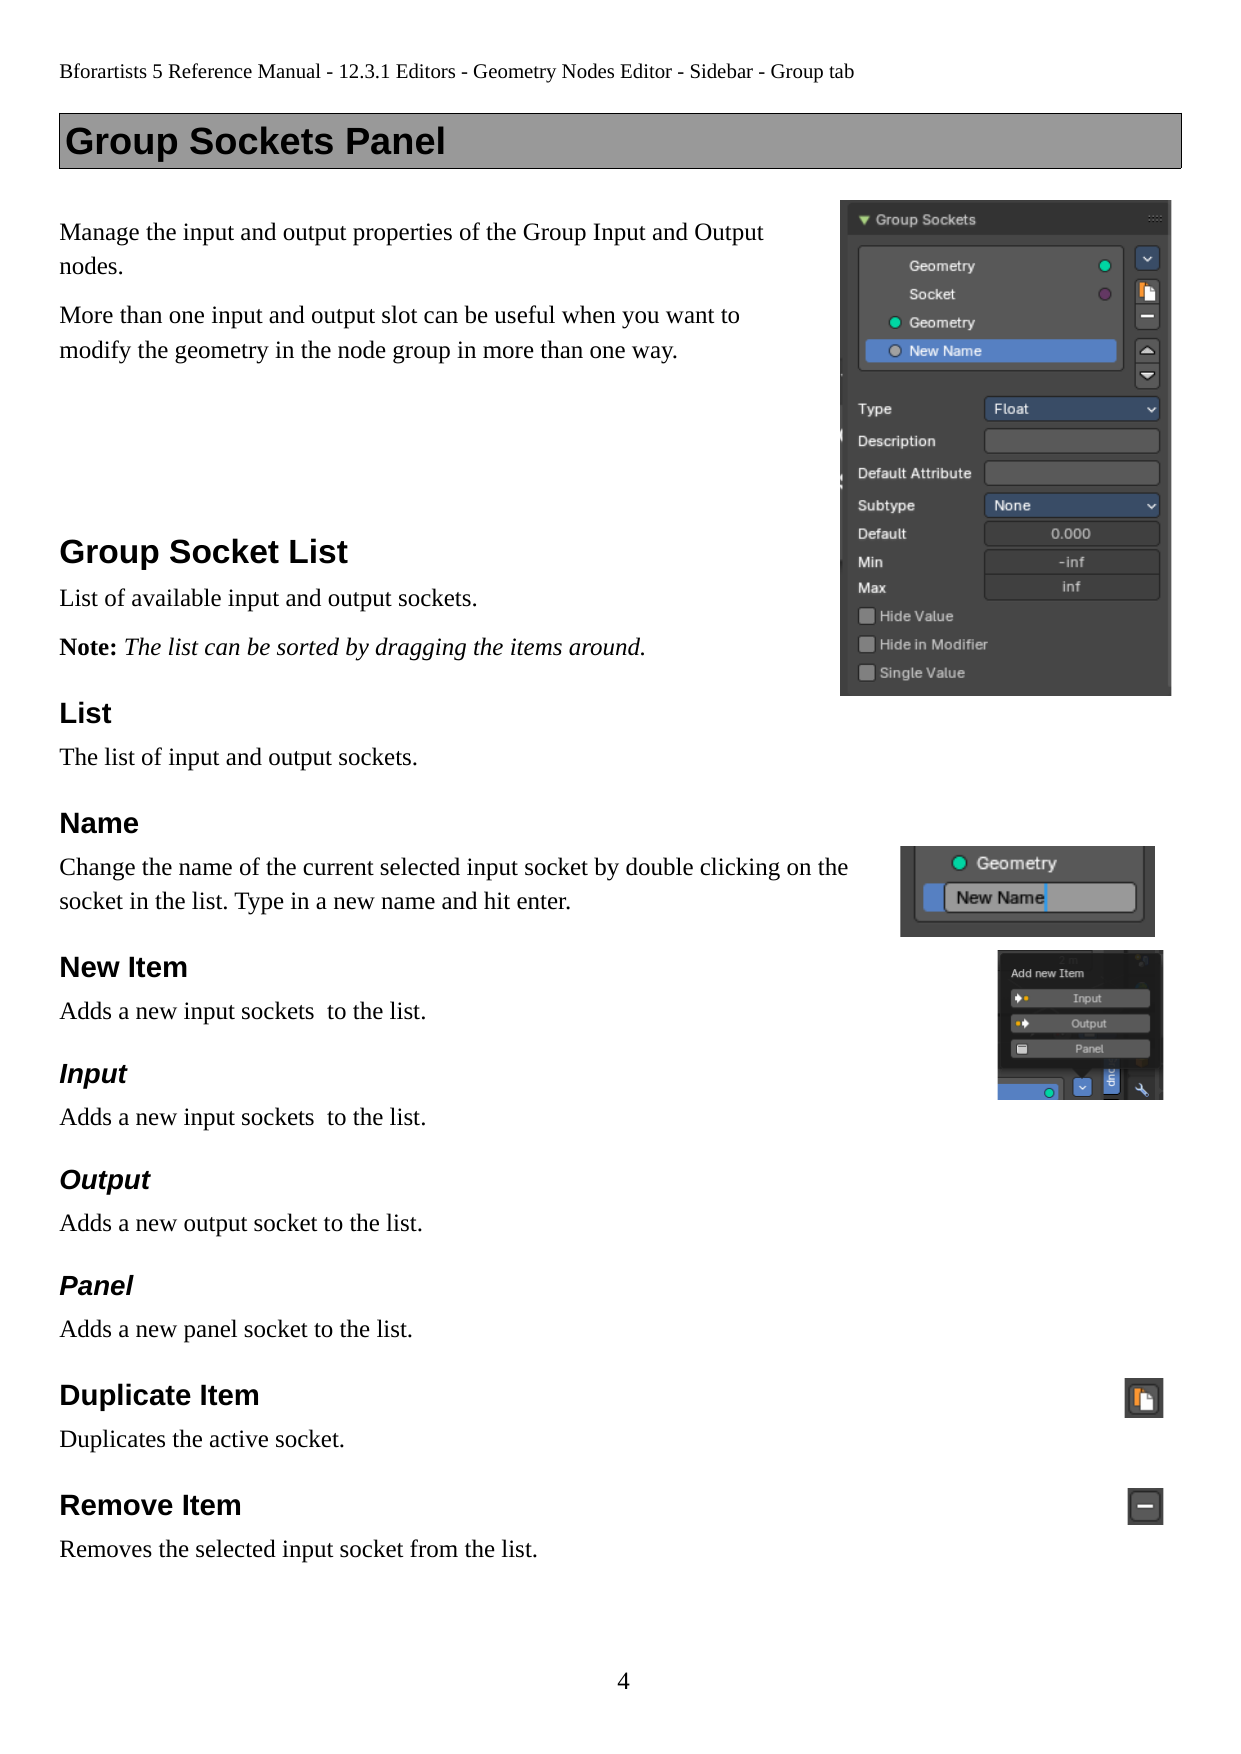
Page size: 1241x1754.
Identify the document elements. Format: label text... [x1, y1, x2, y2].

text The list of input and output sockets. [59, 742, 1181, 771]
text Change the name of the current selected input socket by double clicking on the socket in the list. Type in a new name and hit enter. [59, 852, 900, 915]
picture [900, 846, 1155, 937]
text Manage the input and output properties of the Group Input and Output nodes. [59, 217, 840, 280]
text More than one input and output slot can be useful when you want to modify the geometry in the node group in more than one way. [59, 301, 840, 364]
text Removes the selected input socket from the list. [59, 1534, 1181, 1562]
subtitle [1164, 1378, 1181, 1411]
text Adds a new panel socket to the list. [59, 1314, 1181, 1343]
subtitle Output [59, 1164, 1181, 1196]
subtitle [1164, 950, 1181, 984]
subtitle Panel [59, 1269, 1181, 1301]
picture [840, 200, 1172, 696]
subtitle Input [59, 1058, 997, 1089]
picture [1127, 1488, 1164, 1525]
text Duplicates the active socket. [59, 1424, 1181, 1453]
subtitle New Item [59, 950, 997, 984]
table_header Group Sockets Panel [60, 114, 1181, 168]
picture [997, 950, 1164, 1100]
subtitle Remove Item [59, 1487, 1181, 1521]
text Adds a new output socket to the list. [59, 1208, 1181, 1237]
text Note: The list can be sorted by dragging the items around. [59, 632, 840, 661]
subtitle [1172, 532, 1181, 570]
text Adds a new input sockets to the list. [59, 1102, 1181, 1131]
subtitle Group Socket List [59, 532, 840, 570]
subtitle [1164, 1058, 1181, 1089]
picture [1124, 1378, 1164, 1418]
subtitle Name [59, 806, 1181, 839]
subtitle Duplicate Item [59, 1378, 1124, 1411]
text Adds a new input sockets to the list. [59, 996, 997, 1025]
text List of available input and output sockets. [59, 583, 840, 612]
subtitle List [59, 696, 1181, 729]
